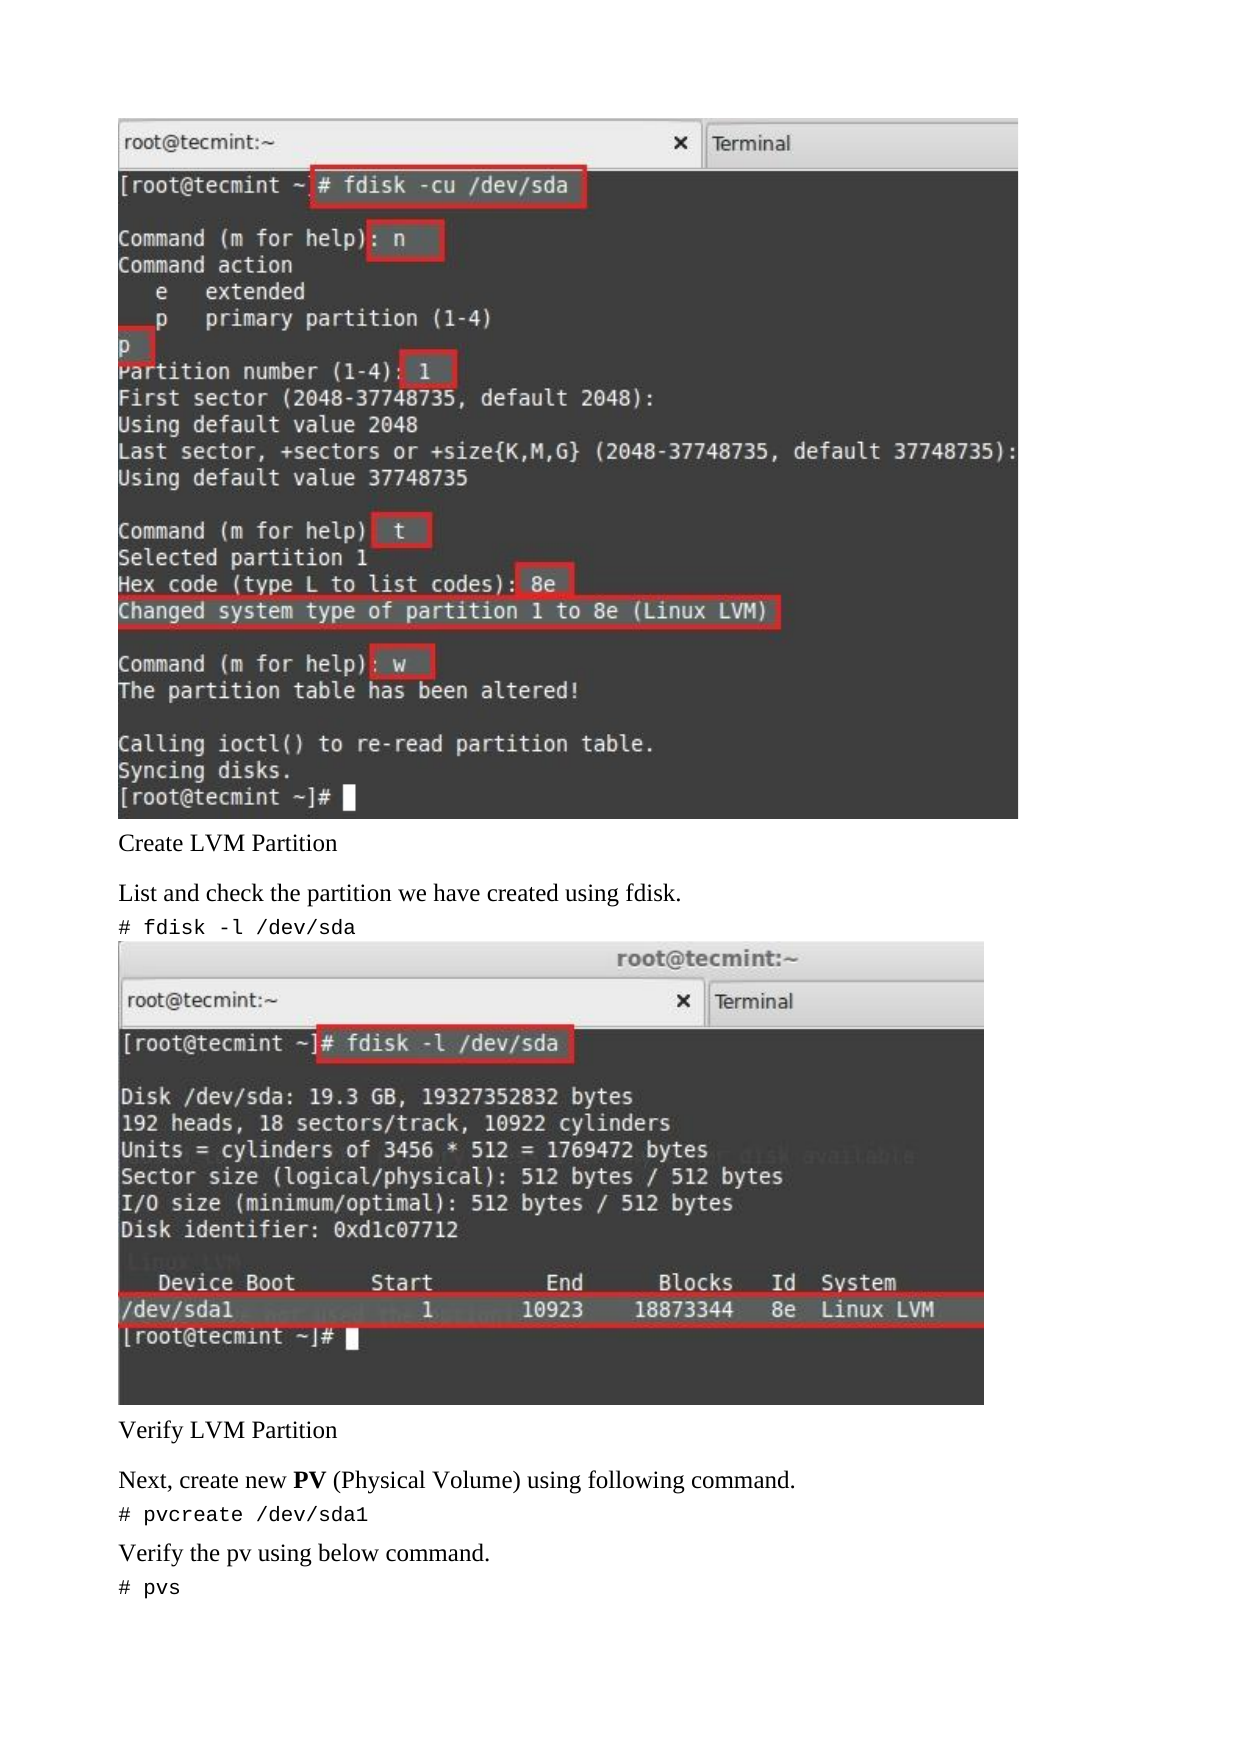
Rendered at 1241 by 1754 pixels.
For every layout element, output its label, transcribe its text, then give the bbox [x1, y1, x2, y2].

text List and check the partition we have created using fdisk. [118, 878, 1122, 907]
text # fdisk -l /dev/sda [118, 917, 1122, 941]
text # pvs [118, 1577, 1122, 1601]
text Next, create new PV (Physical Volume) using following command. [118, 1465, 1122, 1494]
text Verify LVM Partition [118, 1415, 1122, 1444]
text # pvcreate /dev/sda1 [118, 1504, 1122, 1528]
text Create LVM Partition [118, 828, 1122, 857]
text Verify the pv using below command. [118, 1538, 1122, 1567]
